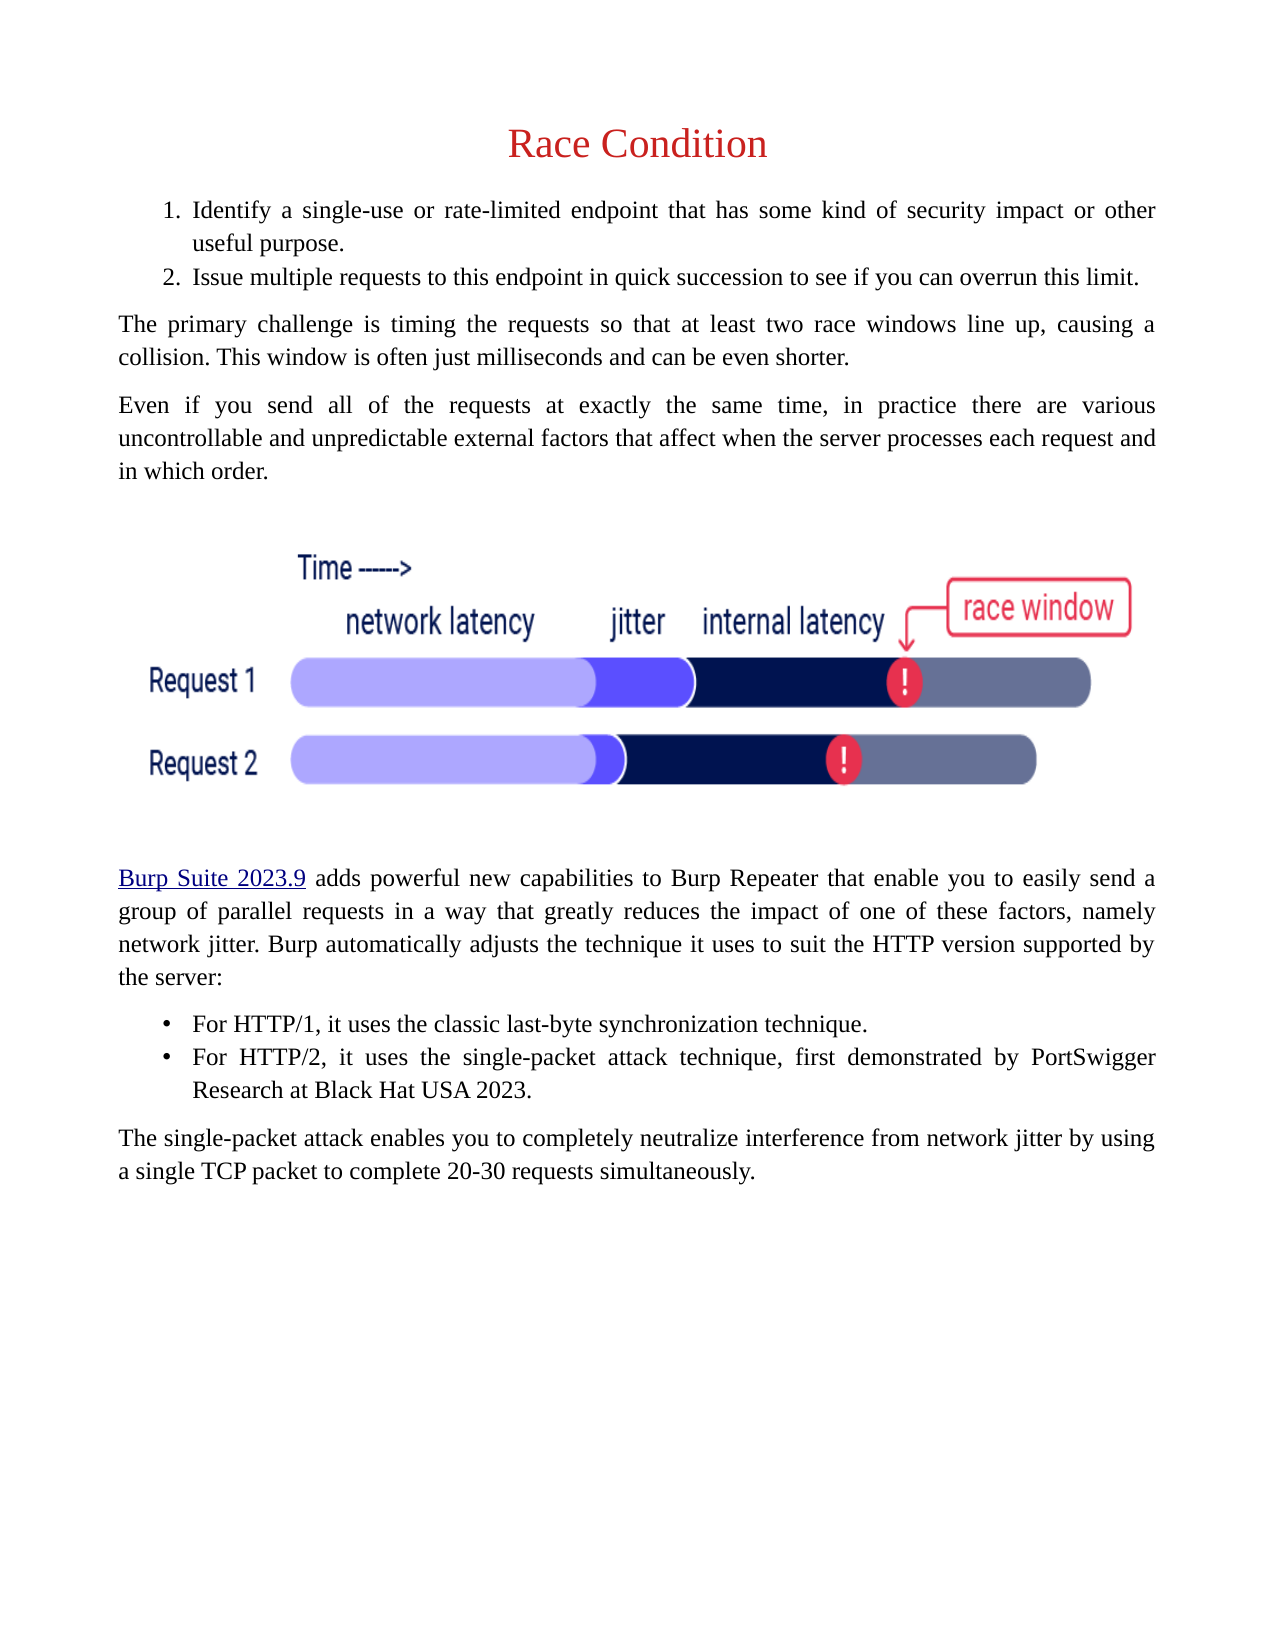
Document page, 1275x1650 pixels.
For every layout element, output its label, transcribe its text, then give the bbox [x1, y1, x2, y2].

list For HTTP/2, it uses the single-packet attack technique, first demonstrated by PortSwigger Research at Black Hat USA 2023. [162, 1042, 1157, 1104]
text The single-packet attack enables you to completely neutralize interference from network jitter by using a single TCP packet to complete 20-30 requests simultaneously. [118, 1123, 1157, 1185]
list For HTTP/1, it uses the classic last-byte synchronization technique. [162, 1009, 1157, 1038]
text The primary challenge is timing the requests so that at least two race windows line up, causing a collision. This window is often just milliseconds and can be even shorter. [118, 309, 1157, 371]
list Identify a single-use or rate-limited endpoint that has some kind of security impact or other useful purpose. [162, 196, 1157, 257]
text Burp Suite 2023.9 adds powerful new capabilities to Burp Repeater that enable you to easily send a group of parallel requests in a way that greatly reduces the impact of one of these factors, namely network jitter. Burp automatically adjusts the technique it uses to suit the HTTP version supported by the server: [118, 863, 1157, 991]
picture [118, 503, 1168, 844]
list Issue multiple requests to this endpoint in quick succession to see if you can overrun this limit. [162, 262, 1157, 290]
text Even if you send all of the requests at exactly the same time, in practice there are various uncontrollable and unpredictable external factors that affect when the server processes each request and in which order. [118, 390, 1157, 484]
